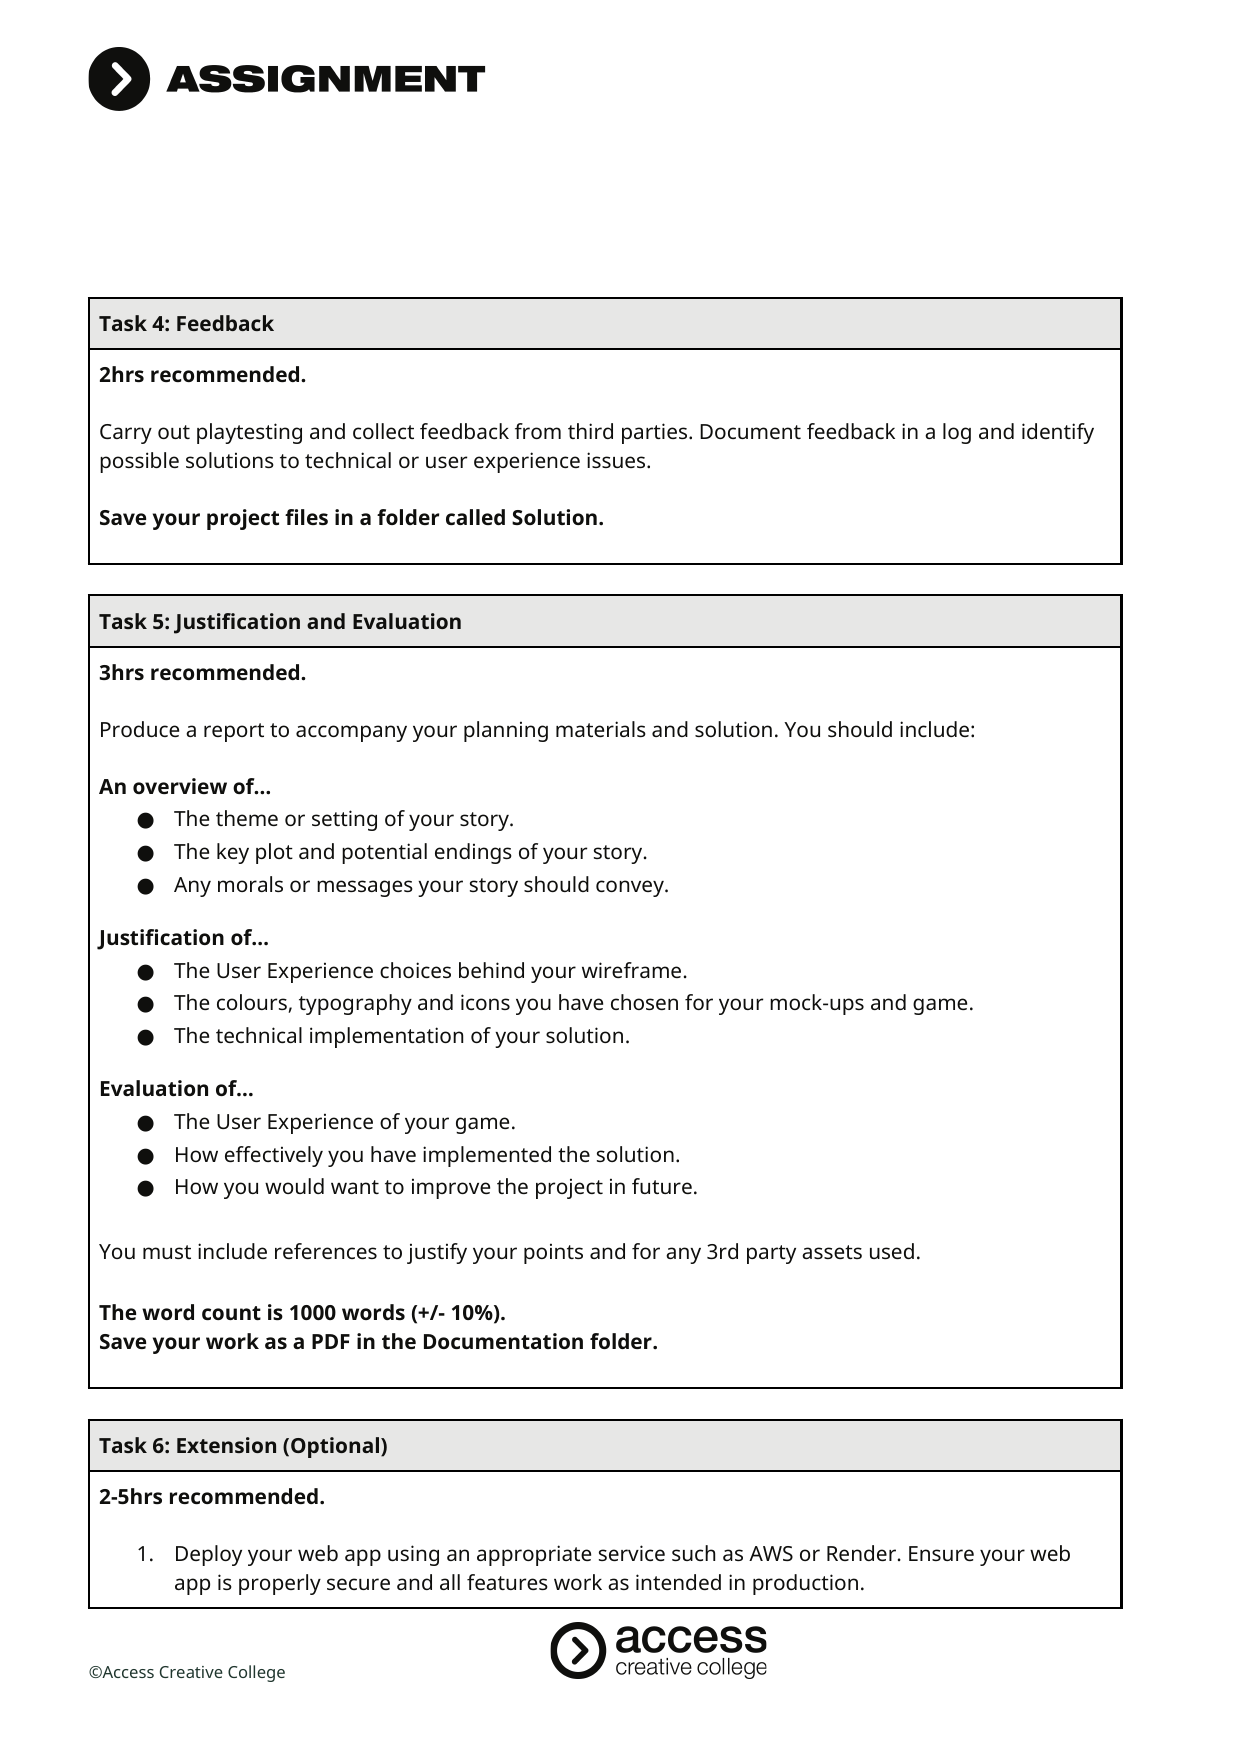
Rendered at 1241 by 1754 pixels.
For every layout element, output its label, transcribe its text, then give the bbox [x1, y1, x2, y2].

picture [88, 47, 486, 111]
table_header Task 4: Feedback [90, 299, 1120, 348]
table_header Task 5: Justification and Evaluation [90, 596, 1120, 646]
picture [550, 1622, 767, 1679]
table_cell 3hrs recommended. Produce a report to accompany your planning materials and solution. You should include: An overview of… The theme or setting of your story. The key plot and potential endings of your story. Any morals or messages your story should convey. Justification of… The User Experience choices behind your wireframe. The colours, typography and icons you have chosen for your mock-ups and game. The technical implementation of your solution. Evaluation of… The User Experience of your game. How effectively you have implemented the solution. How you would want to improve the project in future. You must include references to justify your points and for any 3rd party assets used. The word count is 1000 words (+/- 10%). Save your work as a PDF in the Documentation folder. [90, 648, 1120, 1387]
table_cell 2-5hrs recommended. Deploy your web app using an appropriate service such as AWS or Render. Ensure your web app is properly secure and all features work as intended in production. Create a backend service to support your story game, this could be used to save a user’s progress or show statistics of how many users chose each path. Include a link to your deployed web app in your report. Include your backend project files in your Solution folder. [90, 1472, 1120, 1607]
table_header Task 6: Extension (Optional) [90, 1421, 1120, 1470]
table_cell 2hrs recommended. Carry out playtesting and collect feedback from third parties. Document feedback in a log and identify possible solutions to technical or user experience issues. Save your project files in a folder called Solution. [90, 350, 1120, 562]
